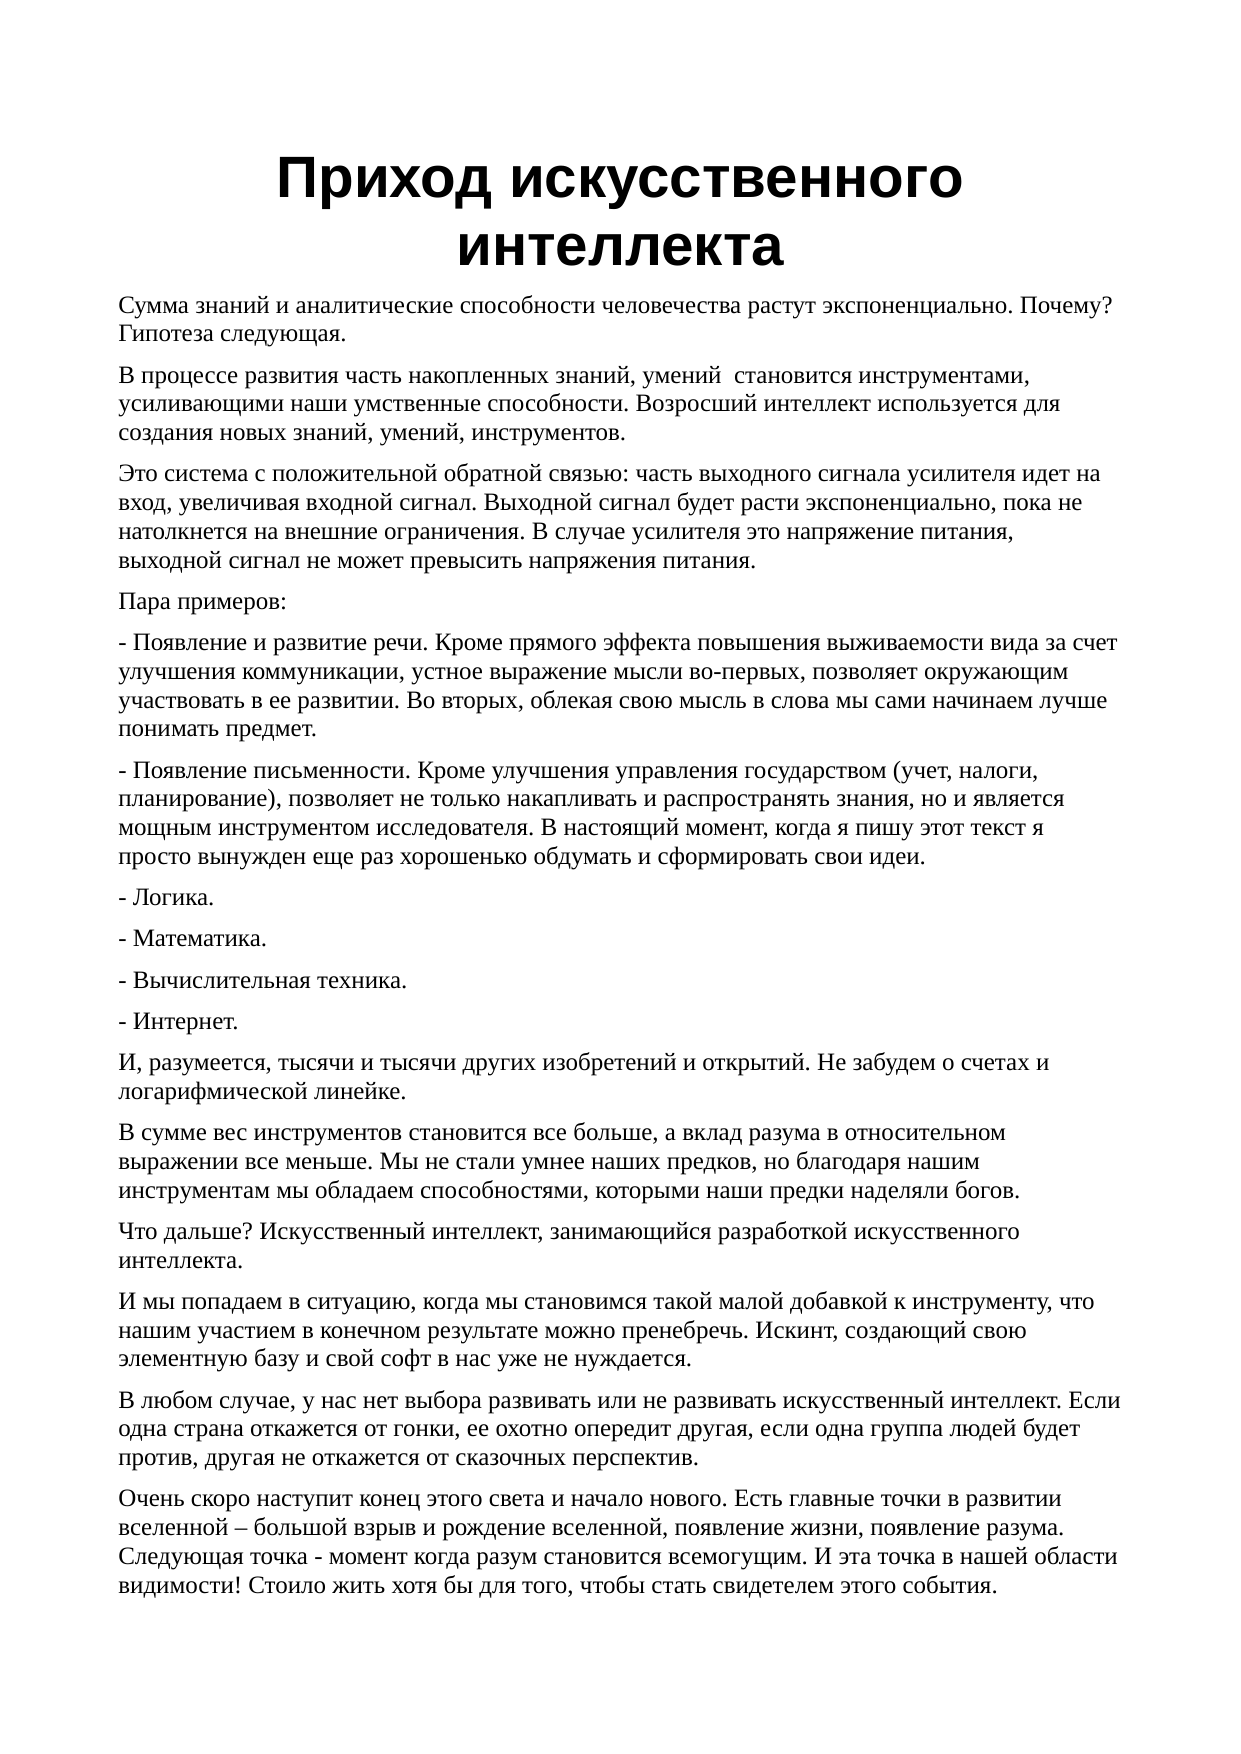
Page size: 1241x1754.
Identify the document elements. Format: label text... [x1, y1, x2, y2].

text Что дальше? Искусственный интеллект, занимающийся разработкой искусственного интеллекта. [118, 1216, 1122, 1273]
text И мы попадаем в ситуацию, когда мы становимся такой малой добавкой к инструменту, что нашим участием в конечном результате можно пренебречь. Искинт, создающий свою элементную базу и свой софт в нас уже не нуждается. [118, 1286, 1122, 1372]
text Сумма знаний и аналитические способности человечества растут экспоненциально. Почему? Гипотеза следующая. [118, 290, 1122, 347]
text - Вычислительная техника. [118, 965, 1122, 993]
text И, разумеется, тысячи и тысячи других изобретений и открытий. Не забудем о счетах и логарифмической линейке. [118, 1047, 1122, 1105]
text - Интернет. [118, 1006, 1122, 1035]
text - Математика. [118, 923, 1122, 952]
text - Логика. [118, 882, 1122, 911]
text Пара примеров: [118, 586, 1122, 615]
text - Появление и развитие речи. Кроме прямого эффекта повышения выживаемости вида за счет улучшения коммуникации, устное выражение мысли во-первых, позволяет окружающим участвовать в ее развитии. Во вторых, облекая свою мысль в слова мы сами начинаем лучше понимать предмет. [118, 627, 1122, 742]
text Очень скоро наступит конец этого света и начало нового. Есть главные точки в развитии вселенной – большой взрыв и рождение вселенной, появление жизни, появление разума. Следующая точка - момент когда разум становится всемогущим. И эта точка в нашей области видимости! Стоило жить хотя бы для того, чтобы стать свидетелем этого события. [118, 1483, 1122, 1598]
text В процессе развития часть накопленных знаний, умений становится инструментами, усиливающими наши умственные способности. Возросший интеллект используется для создания новых знаний, умений, инструментов. [118, 360, 1122, 446]
text - Появление письменности. Кроме улучшения управления государством (учет, налоги, планирование), позволяет не только накапливать и распространять знания, но и является мощным инструментом исследователя. В настоящий момент, когда я пишу этот текст я просто вынужден еще раз хорошенько обдумать и сформировать свои идеи. [118, 755, 1122, 870]
text В любом случае, у нас нет выбора развивать или не развивать искусственный интеллект. Если одна страна откажется от гонки, ее охотно опередит другая, если одна группа людей будет против, другая не откажется от сказочных перспектив. [118, 1385, 1122, 1471]
title Приход искусственного интеллекта [118, 143, 1122, 277]
text Это система с положительной обратной связью: часть выходного сигнала усилителя идет на вход, увеличивая входной сигнал. Выходной сигнал будет расти экспоненциально, пока не натолкнется на внешние ограничения. В случае усилителя это напряжение питания, выходной сигнал не может превысить напряжения питания. [118, 458, 1122, 573]
text В сумме вес инструментов становится все больше, а вклад разума в относительном выражении все меньше. Мы не стали умнее наших предков, но благодаря нашим инструментам мы обладаем способностями, которыми наши предки наделяли богов. [118, 1117, 1122, 1203]
